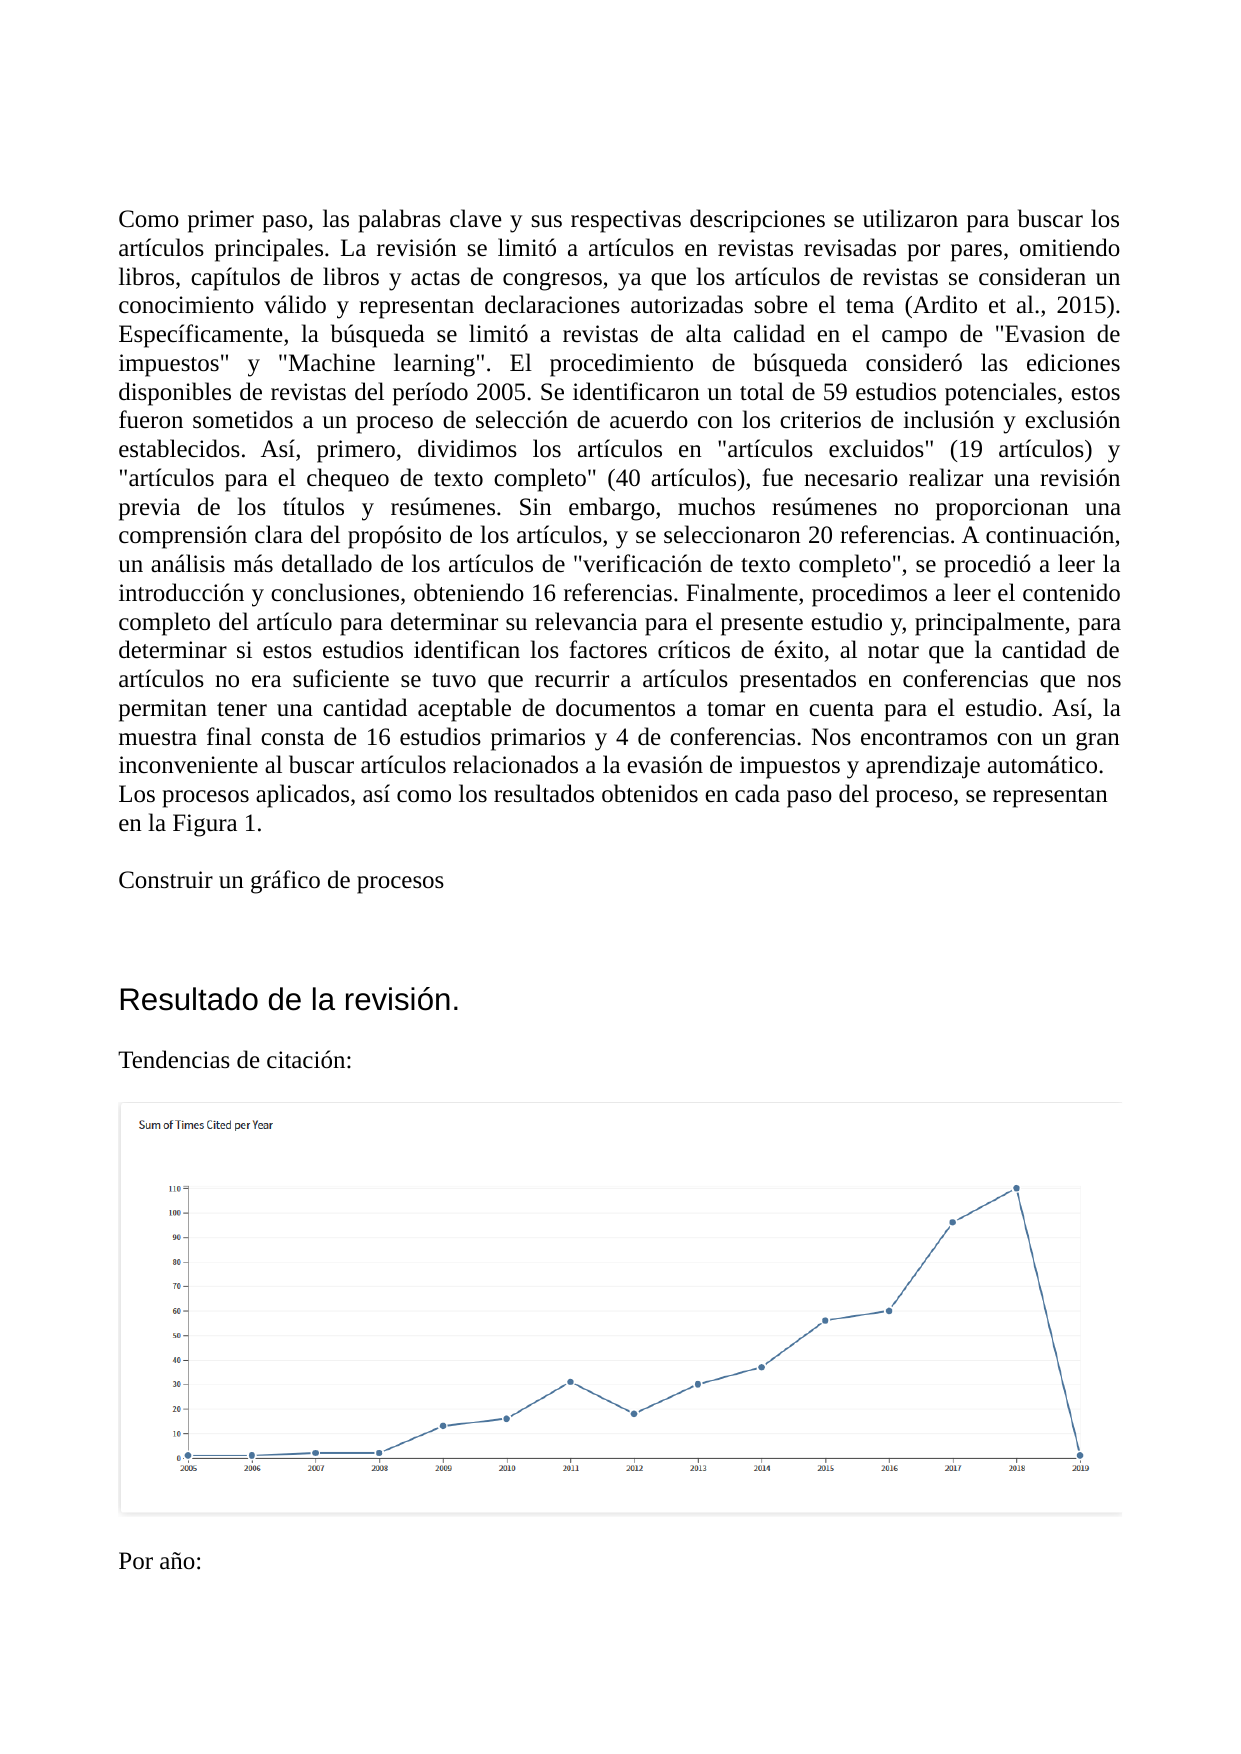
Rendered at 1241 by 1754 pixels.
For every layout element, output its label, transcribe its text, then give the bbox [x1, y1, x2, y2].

text Por año: [118, 1546, 1122, 1574]
text Construir un gráfico de procesos [118, 866, 1122, 894]
text Como primer paso, las palabras clave y sus respectivas descripciones se utilizaron para buscar los artículos principales. La revisión se limitó a artículos en revistas revisadas por pares, omitiendo libros, capítulos de libros y actas de congresos, ya que los artículos de revistas se consideran un conocimiento válido y representan declaraciones autorizadas sobre el tema (Ardito et al., 2015). Específicamente, la búsqueda se limitó a revistas de alta calidad en el campo de "Evasion de impuestos" y "Machine learning". El procedimiento de búsqueda consideró las ediciones disponibles de revistas del período 2005. Se identificaron un total de 59 estudios potenciales, estos fueron sometidos a un proceso de selección de acuerdo con los criterios de inclusión y exclusión establecidos. Así, primero, dividimos los artículos en "artículos excluidos" (19 artículos) y "artículos para el chequeo de texto completo" (40 artículos), fue necesario realizar una revisión previa de los títulos y resúmenes. Sin embargo, muchos resúmenes no proporcionan una comprensión clara del propósito de los artículos, y se seleccionaron 20 referencias. A continuación, un análisis más detallado de los artículos de "verificación de texto completo", se procedió a leer la introducción y conclusiones, obteniendo 16 referencias. Finalmente, procedimos a leer el contenido completo del artículo para determinar su relevancia para el presente estudio y, principalmente, para determinar si estos estudios identifican los factores críticos de éxito, al notar que la cantidad de artículos no era suficiente se tuvo que recurrir a artículos presentados en conferencias que nos permitan tener una cantidad aceptable de documentos a tomar en cuenta para el estudio. Así, la muestra final consta de 16 estudios primarios y 4 de conferencias. Nos encontramos con un gran inconveniente al buscar artículos relacionados a la evasión de impuestos y aprendizaje automático. [118, 204, 1122, 779]
text Tendencias de citación: [118, 1045, 1122, 1074]
text Resultado de la revisión. [118, 981, 1122, 1017]
text Los procesos aplicados, así como los resultados obtenidos en cada paso del proceso, se representan en la Figura 1. [118, 779, 1122, 837]
